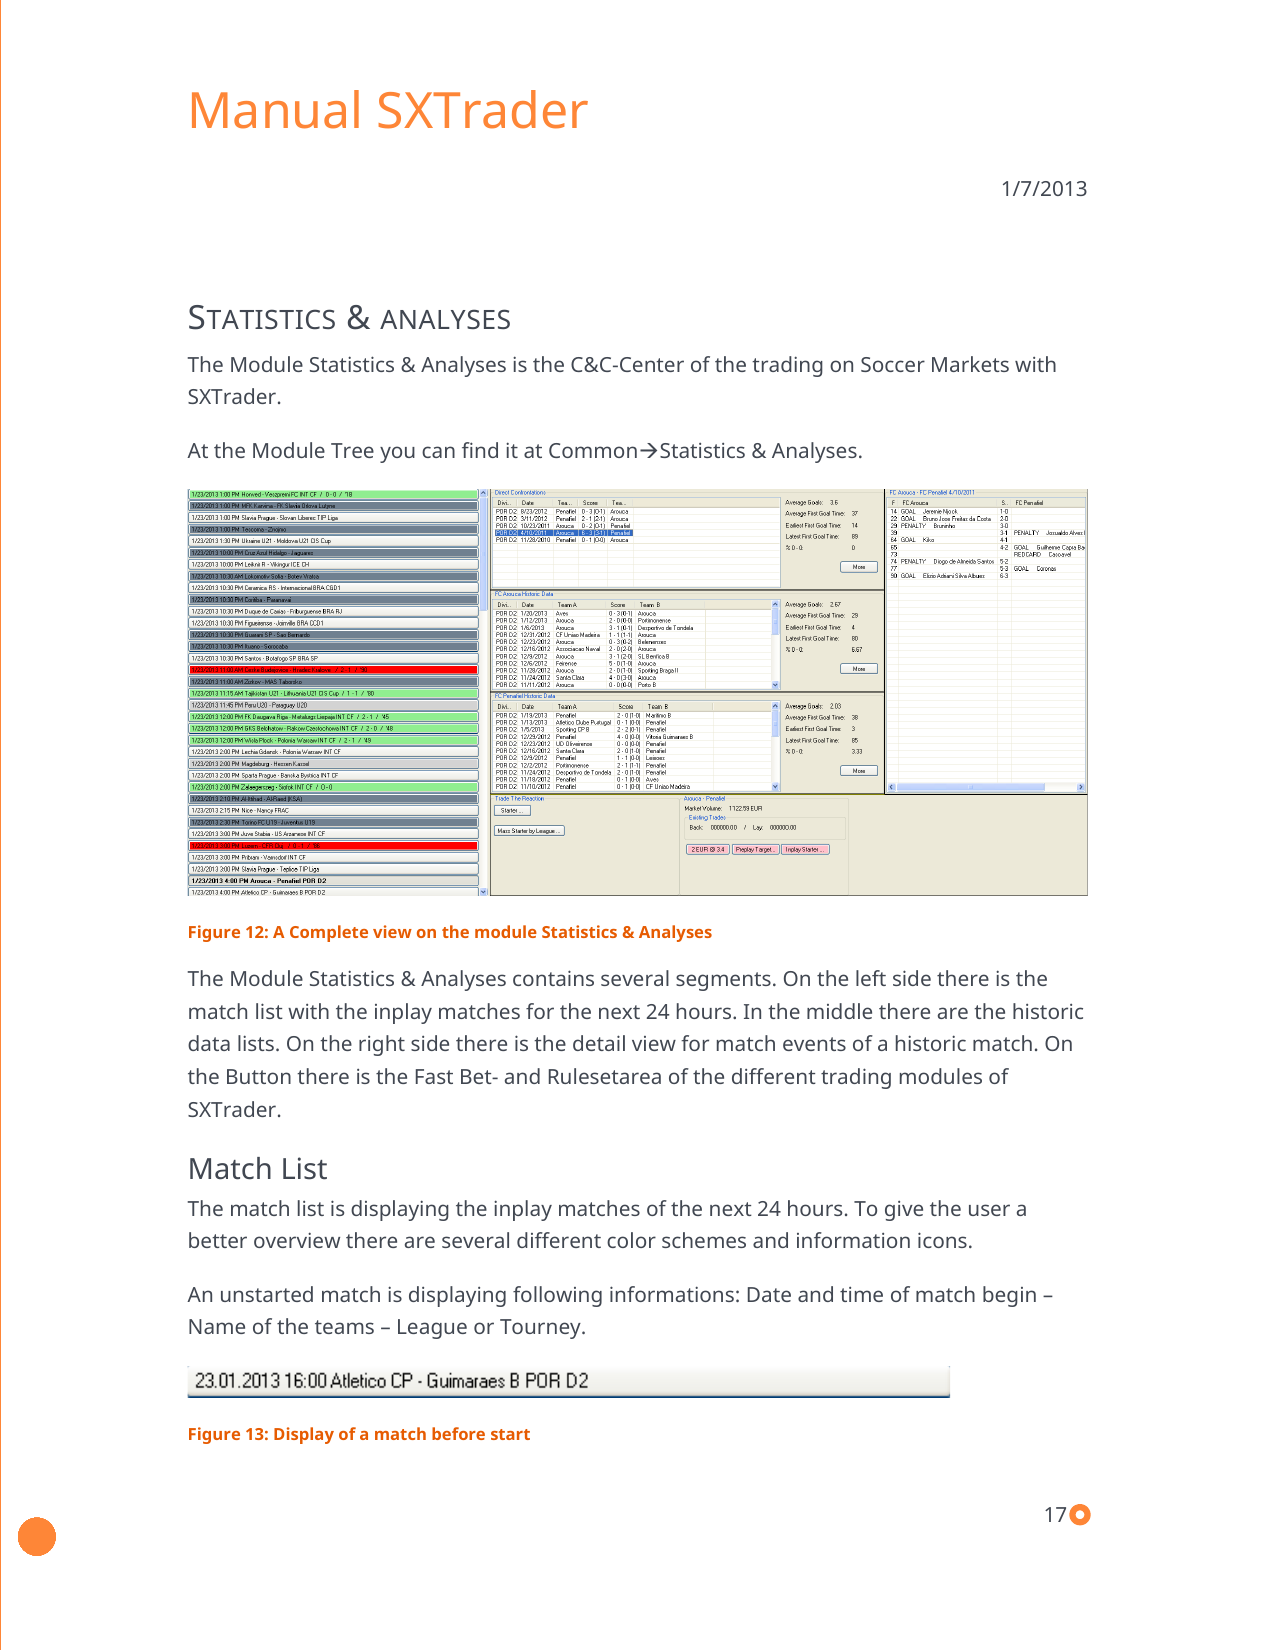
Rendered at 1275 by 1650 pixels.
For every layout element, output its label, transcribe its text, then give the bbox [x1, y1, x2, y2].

text The Module Statistics & Analyses is the C&C-Center of the trading on Soccer Markets with SXTrader. [187, 350, 1087, 411]
subtitle Statistics & analyses [187, 293, 1087, 339]
text Figure 12: A Complete view on the module Statistics & Analyses [187, 921, 1087, 943]
text The Module Statistics & Analyses contains several segments. On the left side there is the match list with the inplay matches for the next 24 hours. In the middle there are the historic data lists. On the right side there is the detail view for match events of a historic match. On the Button there is the Fast Bet- and Rulesetarea of the different trading modules of SXTrader. [187, 964, 1087, 1123]
text The match list is displaying the inplay matches of the next 24 hours. To give the user a better overview there are several different color schemes and information icons. [187, 1194, 1087, 1255]
text An unstarted match is displaying following informations: Date and time of match begin – Name of the teams – League or Tourney. [187, 1280, 1087, 1341]
text At the Module Tree you can find it at CommonStatistics & Analyses. [187, 436, 1087, 464]
subtitle Match List [187, 1148, 1087, 1188]
text Figure 13: Display of a match before start [187, 1422, 1087, 1445]
